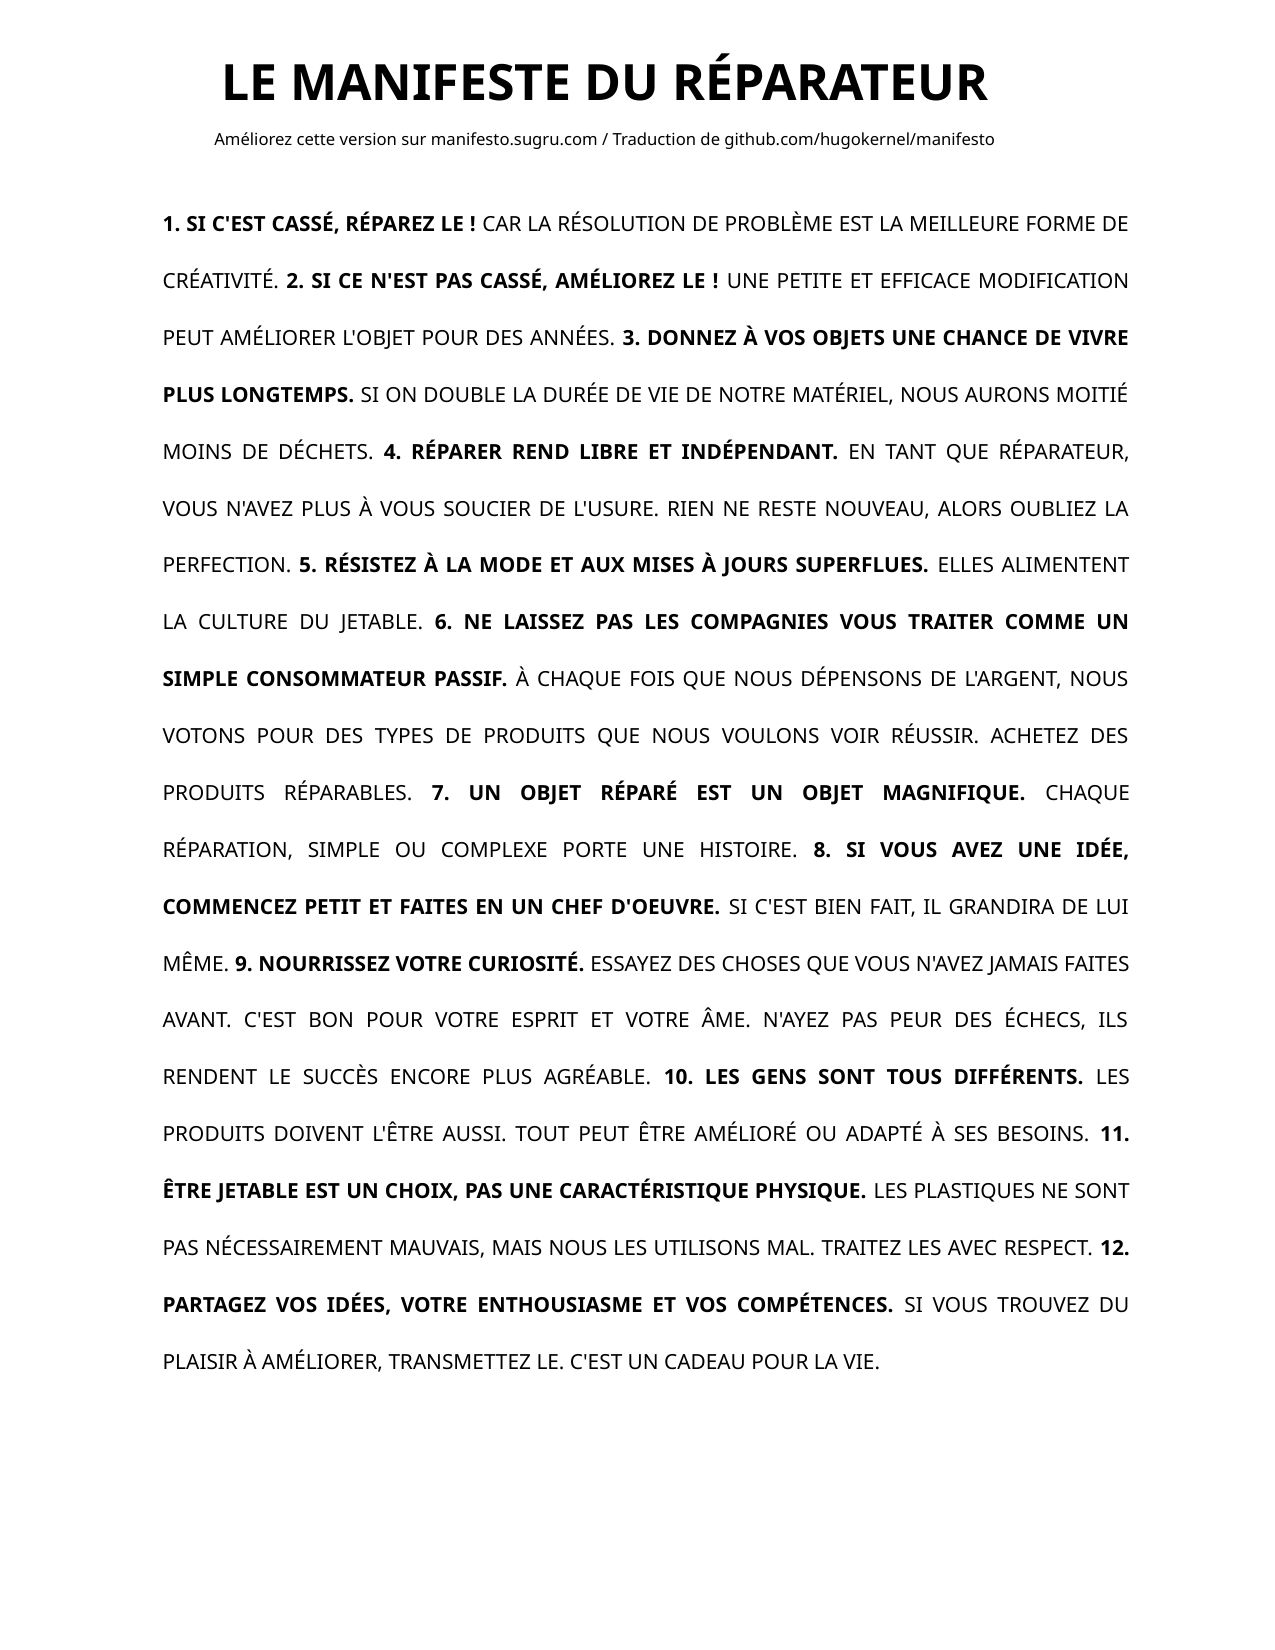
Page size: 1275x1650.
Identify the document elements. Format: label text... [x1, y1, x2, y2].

text Améliorez cette version sur manifesto.sugru.com / Traduction de github.com/hugokernel/manifesto [162, 127, 1047, 150]
text 1. Si c'est cassé, réparez le ! Car la résolution de problème est la meilleure forme de créativité. 2. Si ce n'est pas cassé, améliorez le ! Une petite et efficace modification peut améliorer l'objet pour des années. 3. Donnez à vos objets une chance de vivre plus longtemps. Si on double la durée de vie de notre matériel, nous aurons moitié moins de déchets. 4. Réparer rend libre et indépendant. En tant que réparateur, vous n'avez plus à vous soucier de l'usure. Rien ne reste nouveau, alors oubliez la perfection. 5. Résistez à la mode et aux mises à jours superflues. Elles alimentent la culture du jetable. 6. Ne laissez pas les compagnies vous traiter comme un simple consommateur passif. À chaque fois que nous dépensons de l'argent, nous votons pour des types de produits que nous voulons voir réussir. Achetez des produits réparables. 7. Un objet réparé est un objet magnifique. Chaque réparation, simple ou complexe porte une histoire. 8. Si vous avez une idée, commencez petit et faites en un chef d'oeuvre. Si c'est bien fait, il grandira de lui même. 9. Nourrissez votre curiosité. Essayez des choses que vous n'avez jamais faites avant. C'est bon pour votre esprit et votre âme. N'ayez pas peur des échecs, ils rendent le succès encore plus agréable. 10. Les gens sont tous différents. Les produits doivent l'être aussi. Tout peut être amélioré ou adapté à ses besoins. 11. Être jetable est un choix, pas une caractéristique physique. Les plastiques ne sont pas nécessairement mauvais, mais nous les utilisons mal. Traitez les avec respect. 12. Partagez vos idées, votre enthousiasme et vos compétences. Si vous trouvez du plaisir à améliorer, transmettez le. C'est un cadeau pour la vie. [162, 209, 1130, 1375]
subtitle Le manifeste du réparateur [162, 47, 1047, 115]
